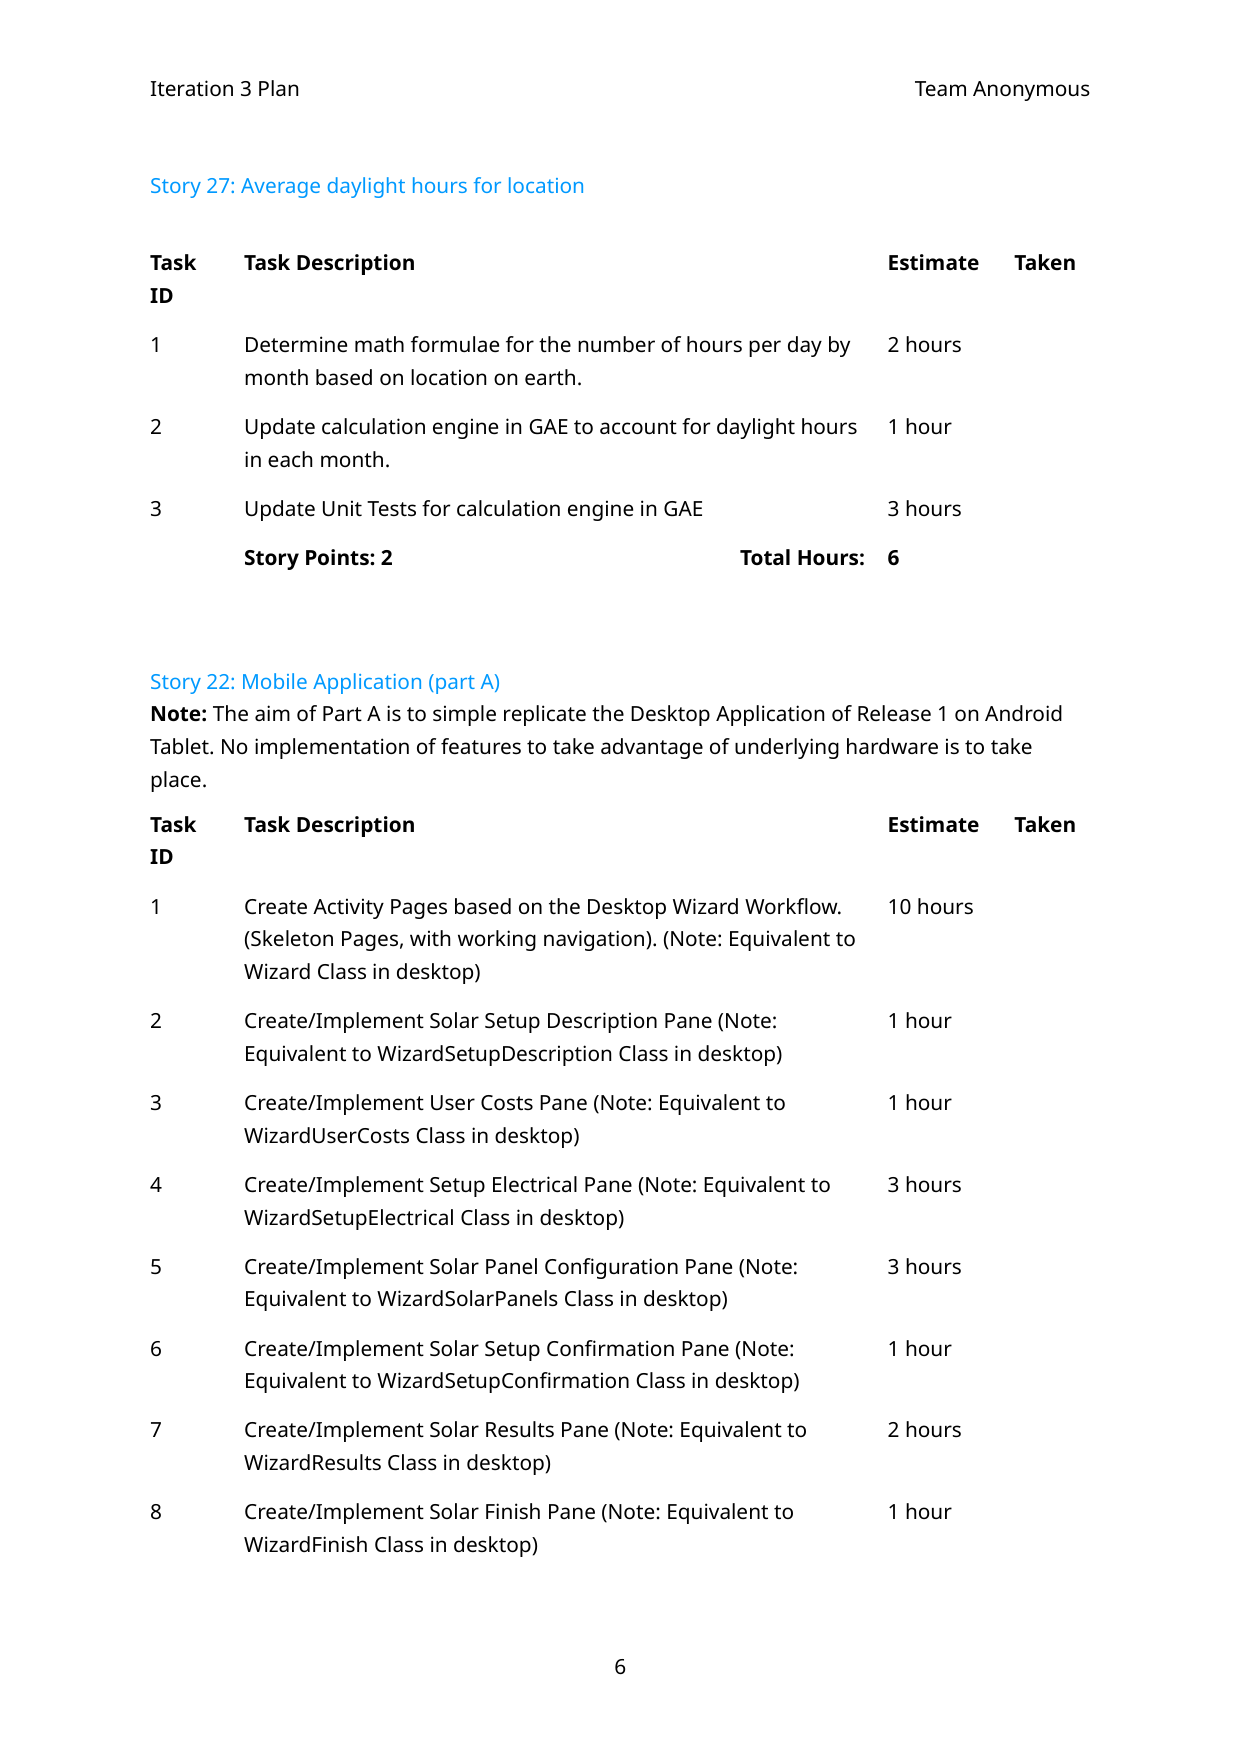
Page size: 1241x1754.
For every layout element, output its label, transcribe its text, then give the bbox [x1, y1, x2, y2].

table_cell [1003, 1006, 1096, 1088]
text Note: The aim of Part A is to simple replicate the Desktop Application of Release 1 on Android Tablet. No implementation of features to take advantage of underlying hardware is to take place. [150, 699, 1090, 793]
table_cell 1 [139, 892, 233, 1006]
table_cell 6 [876, 544, 1003, 593]
table_cell [1003, 412, 1096, 494]
table_cell Create/Implement Solar Setup Description Pane (Note: Equivalent to WizardSetupDescription Class in desktop) [233, 1006, 876, 1088]
table_cell Create/Implement Solar Finish Pane (Note: Equivalent to WizardFinish Class in desktop) [233, 1498, 876, 1579]
table_cell Update calculation engine in GAE to account for daylight hours in each month. [233, 412, 876, 494]
table_cell [1003, 892, 1096, 1006]
table_header Taken [1003, 810, 1096, 892]
table_cell 3 [139, 494, 233, 543]
table_cell Create/Implement Solar Setup Confirmation Pane (Note: Equivalent to WizardSetupConfirmation Class in desktop) [233, 1334, 876, 1416]
table_cell [1003, 330, 1096, 412]
table_cell [1003, 544, 1096, 593]
table_cell 1 hour [876, 1088, 1003, 1170]
table_cell 2 hours [876, 1416, 1003, 1497]
table_cell 1 hour [876, 1006, 1003, 1088]
table_cell [1003, 1498, 1096, 1579]
table_cell Create/Implement User Costs Pane (Note: Equivalent to WizardUserCosts Class in desktop) [233, 1088, 876, 1170]
subtitle Story 27: Average daylight hours for location [150, 171, 1090, 199]
table_cell [1003, 1416, 1096, 1497]
table_header Task Description [233, 810, 876, 892]
table_cell 2 hours [876, 330, 1003, 412]
table_cell 2 [139, 1006, 233, 1088]
table_cell [1003, 494, 1096, 543]
subtitle Story 22: Mobile Application (part A) [150, 667, 1090, 695]
table_cell 1 hour [876, 1334, 1003, 1416]
table_cell [1003, 1334, 1096, 1416]
table_cell 6 [139, 1334, 233, 1416]
table_cell 1 hour [876, 412, 1003, 494]
table_cell [1003, 1088, 1096, 1170]
table_cell Create/Implement Solar Results Pane (Note: Equivalent to WizardResults Class in desktop) [233, 1416, 876, 1497]
table_header Task ID [139, 249, 233, 330]
table_cell 5 [139, 1252, 233, 1334]
table_cell 3 hours [876, 1252, 1003, 1334]
table_header Taken [1003, 249, 1096, 330]
table_cell [139, 544, 233, 593]
table_cell 1 [139, 330, 233, 412]
table_cell [1003, 1170, 1096, 1252]
table_cell Create/Implement Setup Electrical Pane (Note: Equivalent to WizardSetupElectrical Class in desktop) [233, 1170, 876, 1252]
table_cell Create/Implement Solar Panel Configuration Pane (Note: Equivalent to WizardSolarPanels Class in desktop) [233, 1252, 876, 1334]
table_cell Create Activity Pages based on the Desktop Wizard Workflow. (Skeleton Pages, with working navigation). (Note: Equivalent to Wizard Class in desktop) [233, 892, 876, 1006]
table_cell 8 [139, 1498, 233, 1579]
table_header Task Description [233, 249, 876, 330]
table_cell 4 [139, 1170, 233, 1252]
table_cell Story Points: 2 Total Hours: [233, 544, 876, 593]
table_cell 3 hours [876, 494, 1003, 543]
table_cell 1 hour [876, 1498, 1003, 1579]
table_header Estimate [876, 810, 1003, 892]
table_cell 3 [139, 1088, 233, 1170]
table_header Estimate [876, 249, 1003, 330]
table_cell [1003, 1252, 1096, 1334]
table_cell Update Unit Tests for calculation engine in GAE [233, 494, 876, 543]
table_cell 2 [139, 412, 233, 494]
table_cell Determine math formulae for the number of hours per day by month based on location on earth. [233, 330, 876, 412]
table_cell 3 hours [876, 1170, 1003, 1252]
table_cell 10 hours [876, 892, 1003, 1006]
table_header Task ID [139, 810, 233, 892]
table_cell 7 [139, 1416, 233, 1497]
